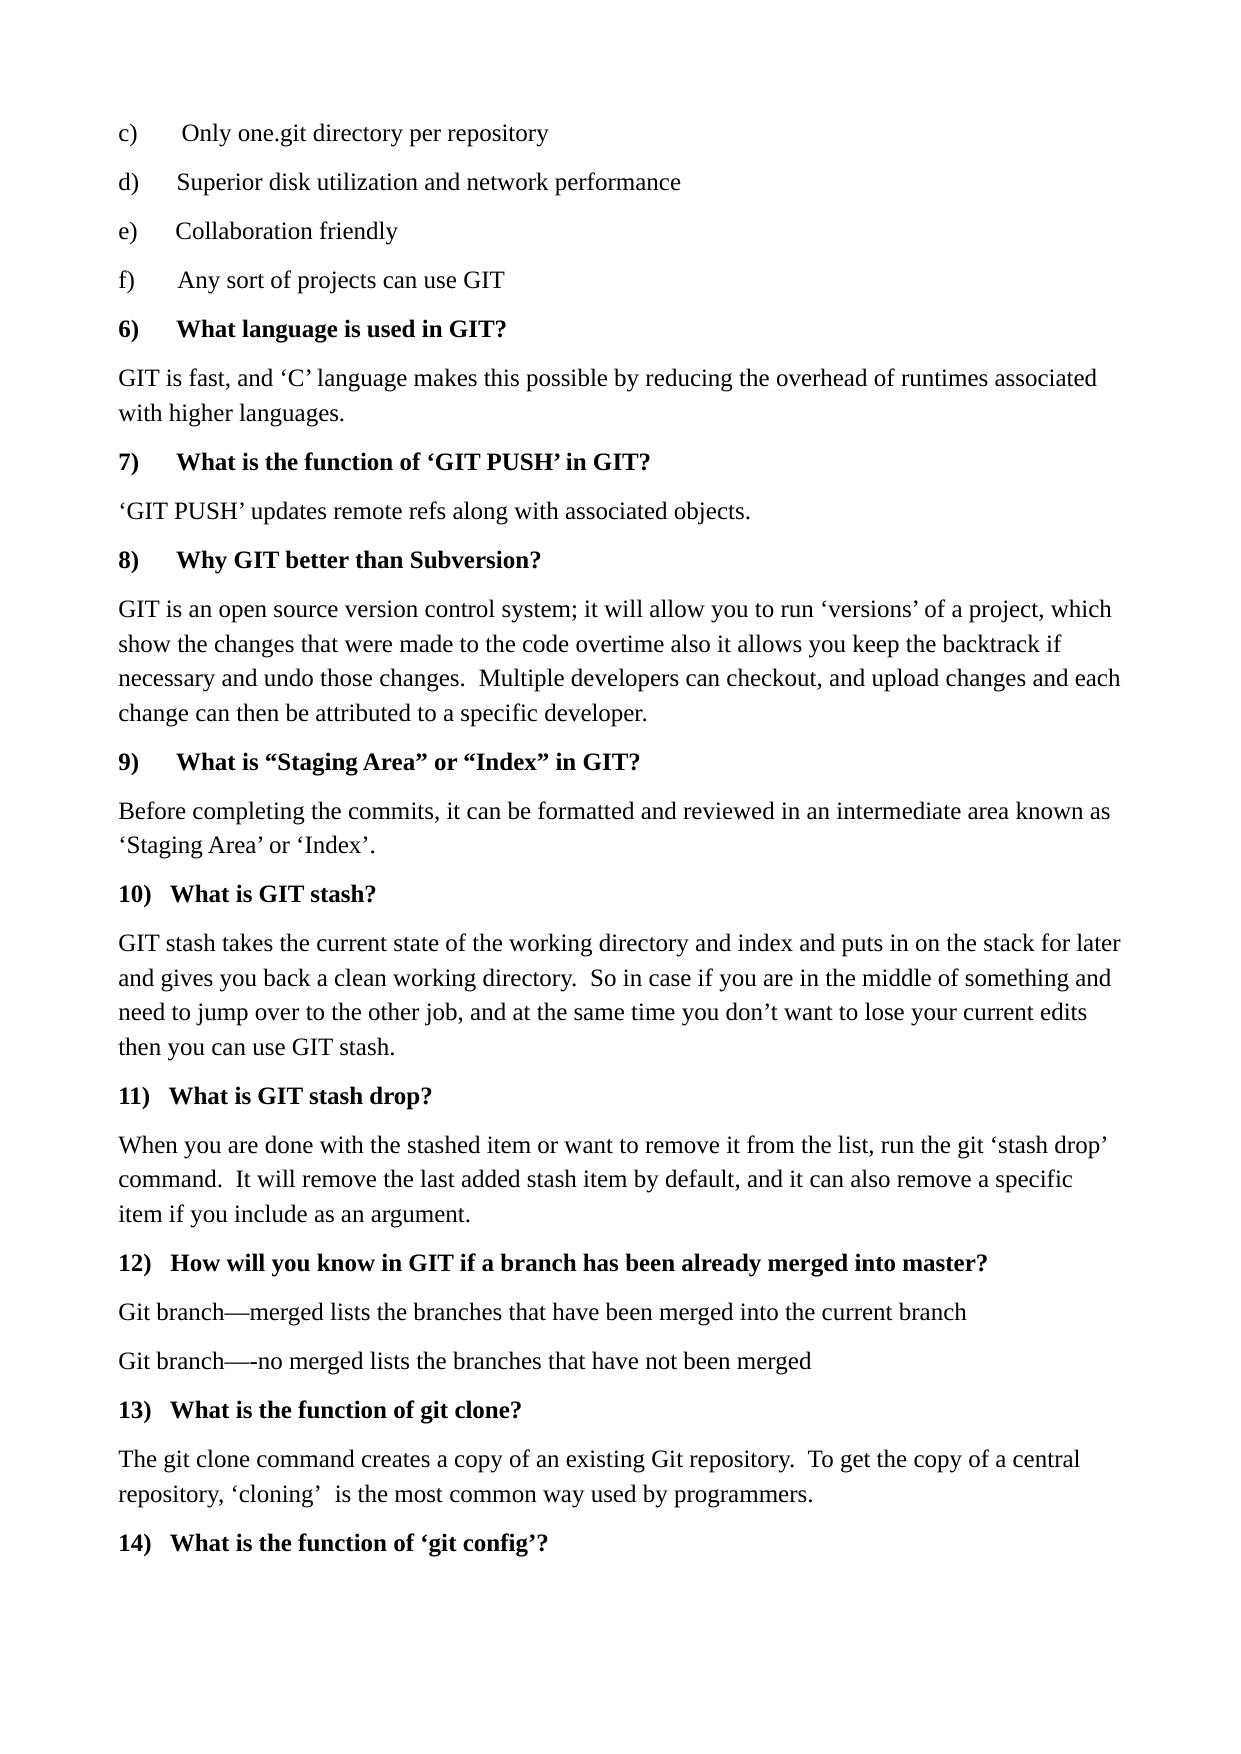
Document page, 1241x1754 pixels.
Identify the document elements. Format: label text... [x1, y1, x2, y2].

text 9) What is “Staging Area” or “Index” in GIT? [118, 747, 1122, 775]
text e) Collaboration friendly [118, 216, 1122, 245]
text ‘GIT PUSH’ updates remote refs along with associated objects. [118, 496, 1122, 525]
text 7) What is the function of ‘GIT PUSH’ in GIT? [118, 447, 1122, 476]
text 11) What is GIT stash drop? [118, 1081, 1122, 1109]
text 12) How will you know in GIT if a branch has been already merged into master? [118, 1248, 1122, 1277]
text The git clone command creates a copy of an existing Git repository. To get the copy of a central repository, ‘cloning’ is the most common way used by programmers. [118, 1444, 1122, 1507]
text When you are done with the stashed item or want to remove it from the list, run the git ‘stash drop’ command. It will remove the last added stash item by default, and it can also remove a specific item if you include as an argument. [118, 1130, 1122, 1228]
text f) Any sort of projects can use GIT [118, 265, 1122, 294]
text c) Only one.git directory per repository [118, 118, 1122, 147]
text Git branch—-no merged lists the branches that have not been merged [118, 1346, 1122, 1375]
text 8) Why GIT better than Subversion? [118, 545, 1122, 574]
text 14) What is the function of ‘git config’? [118, 1528, 1122, 1556]
text 10) What is GIT stash? [118, 879, 1122, 908]
text Git branch—merged lists the branches that have been merged into the current branch [118, 1297, 1122, 1326]
text GIT stash takes the current state of the working directory and index and puts in on the stack for later and gives you back a clean working directory. So in case if you are in the middle of something and need to jump over to the other job, and at the same time you don’t want to lose your current edits then you can use GIT stash. [118, 928, 1122, 1061]
text 6) What language is used in GIT? [118, 314, 1122, 343]
text Before completing the commits, it can be formatted and reviewed in an intermediate area known as ‘Staging Area’ or ‘Index’. [118, 796, 1122, 859]
text d) Superior disk utilization and network performance [118, 167, 1122, 196]
text GIT is an open source version control system; it will allow you to run ‘versions’ of a project, which show the changes that were made to the code overtime also it allows you keep the backtrack if necessary and undo those changes. Multiple developers can checkout, and upload changes and each change can then be attributed to a specific developer. [118, 594, 1122, 726]
text 13) What is the function of git clone? [118, 1395, 1122, 1424]
text GIT is fast, and ‘C’ language makes this possible by reducing the overhead of runtimes associated with higher languages. [118, 363, 1122, 427]
